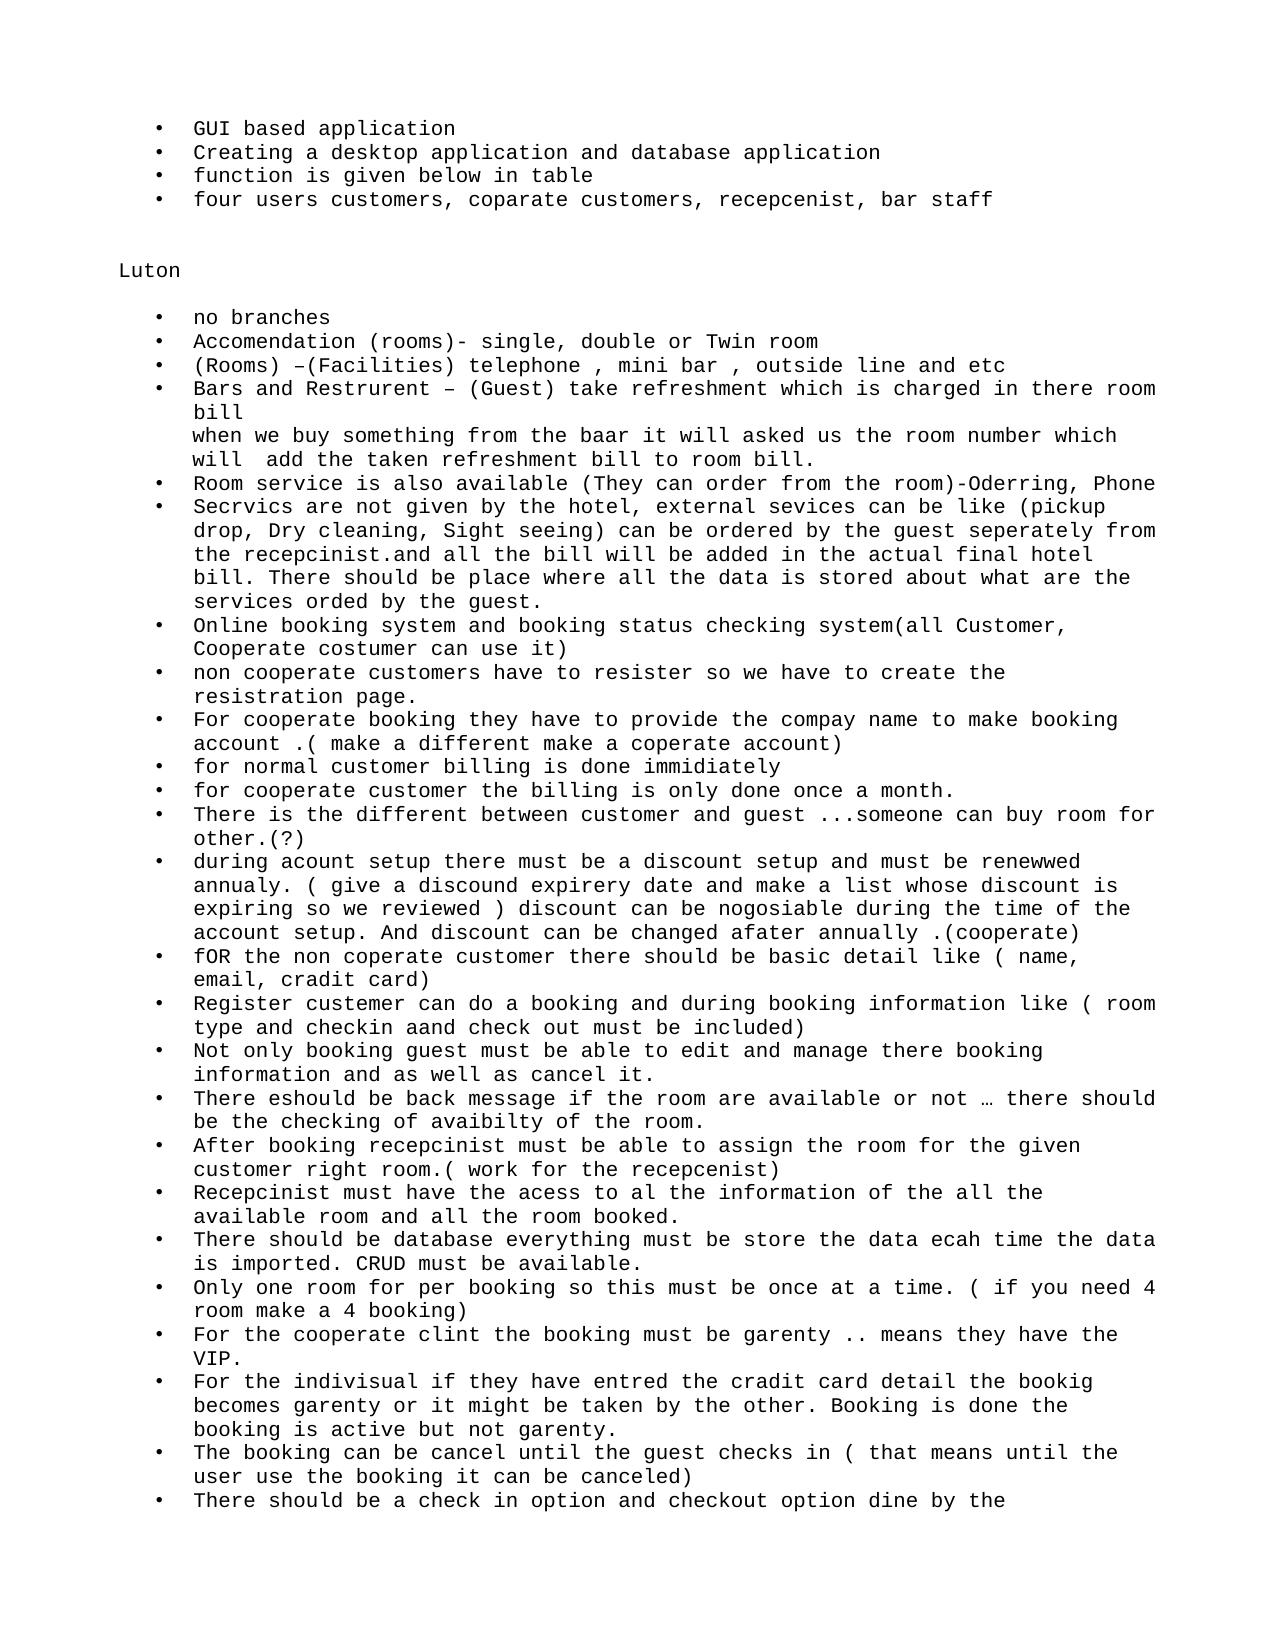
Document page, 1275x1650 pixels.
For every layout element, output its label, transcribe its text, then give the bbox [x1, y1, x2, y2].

list function is given below in table [156, 165, 1157, 189]
list non cooperate customers have to resister so we have to create the resistration page. [156, 662, 1157, 709]
list Not only booking guest must be able to edit and manage there booking information and as well as cancel it. [156, 1040, 1157, 1088]
list After booking recepcinist must be able to assign the room for the given customer right room.( work for the recepcenist) [156, 1135, 1157, 1182]
list no branches [156, 307, 1157, 331]
list The booking can be cancel until the guest checks in ( that means until the user use the booking it can be canceled) [156, 1442, 1157, 1489]
list for cooperate customer the billing is only done once a month. [156, 780, 1157, 804]
list during acount setup there must be a discount setup and must be renewwed annualy. ( give a discound expirery date and make a list whose discount is expiring so we reviewed ) discount can be nogosiable during the time of the account setup. And discount can be changed afater annually .(cooperate) [156, 851, 1157, 946]
list Register custemer can do a booking and during booking information like ( room type and checkin aand check out must be included) [156, 993, 1157, 1040]
list There should be a check in option and checkout option dine by the [156, 1489, 1157, 1513]
list For cooperate booking they have to provide the compay name to make booking account .( make a different make a coperate account) [156, 709, 1157, 757]
list There is the different between customer and guest ...someone can buy room for other.(?) [156, 804, 1157, 851]
list fOR the non coperate customer there should be basic detail like ( name, email, cradit card) [156, 946, 1157, 993]
list Recepcinist must have the acess to al the information of the all the available room and all the room booked. [156, 1182, 1157, 1229]
list There should be database everything must be store the data ecah time the data is imported. CRUD must be available. [156, 1229, 1157, 1277]
list For the indivisual if they have entred the cradit card detail the bookig becomes garenty or it might be taken by the other. Booking is done the booking is active but not garenty. [156, 1371, 1157, 1442]
text when we buy something from the baar it will asked us the room number which will add the taken refreshment bill to room bill. [118, 426, 1157, 473]
list Accomendation (rooms)- single, double or Twin room [156, 331, 1157, 354]
list Only one room for per booking so this must be once at a time. ( if you need 4 room make a 4 booking) [156, 1277, 1157, 1324]
list (Rooms) –(Facilities) telephone , mini bar , outside line and etc [156, 354, 1157, 378]
list Secrvics are not given by the hotel, external sevices can be like (pickup drop, Dry cleaning, Sight seeing) can be ordered by the guest seperately from the recepcinist.and all the bill will be added in the actual final hotel bill. There should be place where all the data is stored about what are the services orded by the guest. [156, 496, 1157, 615]
list Room service is also available (They can order from the room)-Oderring, Phone [156, 473, 1157, 496]
list for normal customer billing is done immidiately [156, 757, 1157, 780]
list GUI based application [156, 118, 1157, 142]
list Online booking system and booking status checking system(all Customer, Cooperate costumer can use it) [156, 615, 1157, 662]
text Luton [118, 260, 1157, 284]
list Creating a desktop application and database application [156, 142, 1157, 165]
list four users customers, coparate customers, recepcenist, bar staff [156, 189, 1157, 213]
list For the cooperate clint the booking must be garenty .. means they have the VIP. [156, 1324, 1157, 1371]
list Bars and Restrurent – (Guest) take refreshment which is charged in there room bill [156, 378, 1157, 426]
list There eshould be back message if the room are available or not … there should be the checking of avaibilty of the room. [156, 1088, 1157, 1135]
